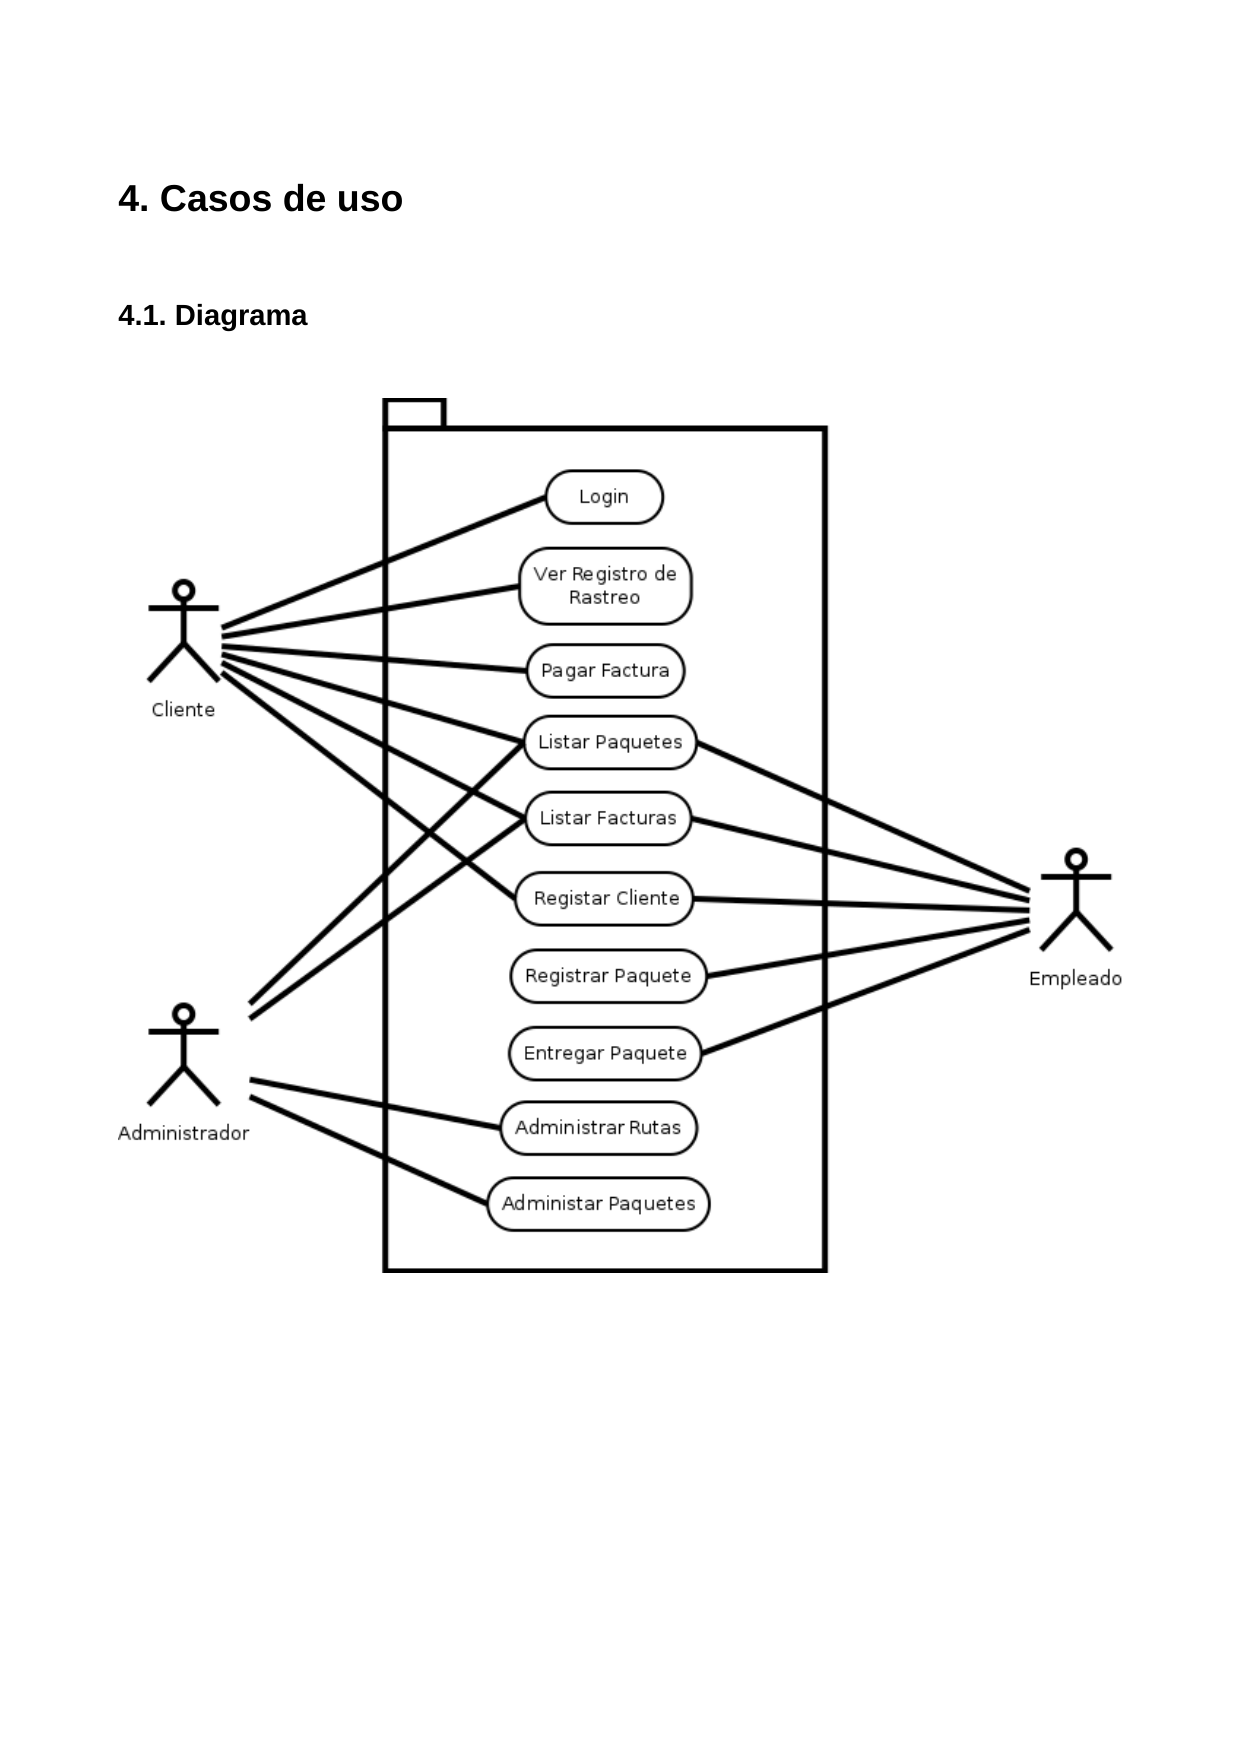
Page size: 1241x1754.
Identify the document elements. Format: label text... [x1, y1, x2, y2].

picture [118, 398, 1123, 1273]
text 4.1. Diagrama [118, 298, 1122, 332]
text 4. Casos de uso [118, 176, 1122, 219]
